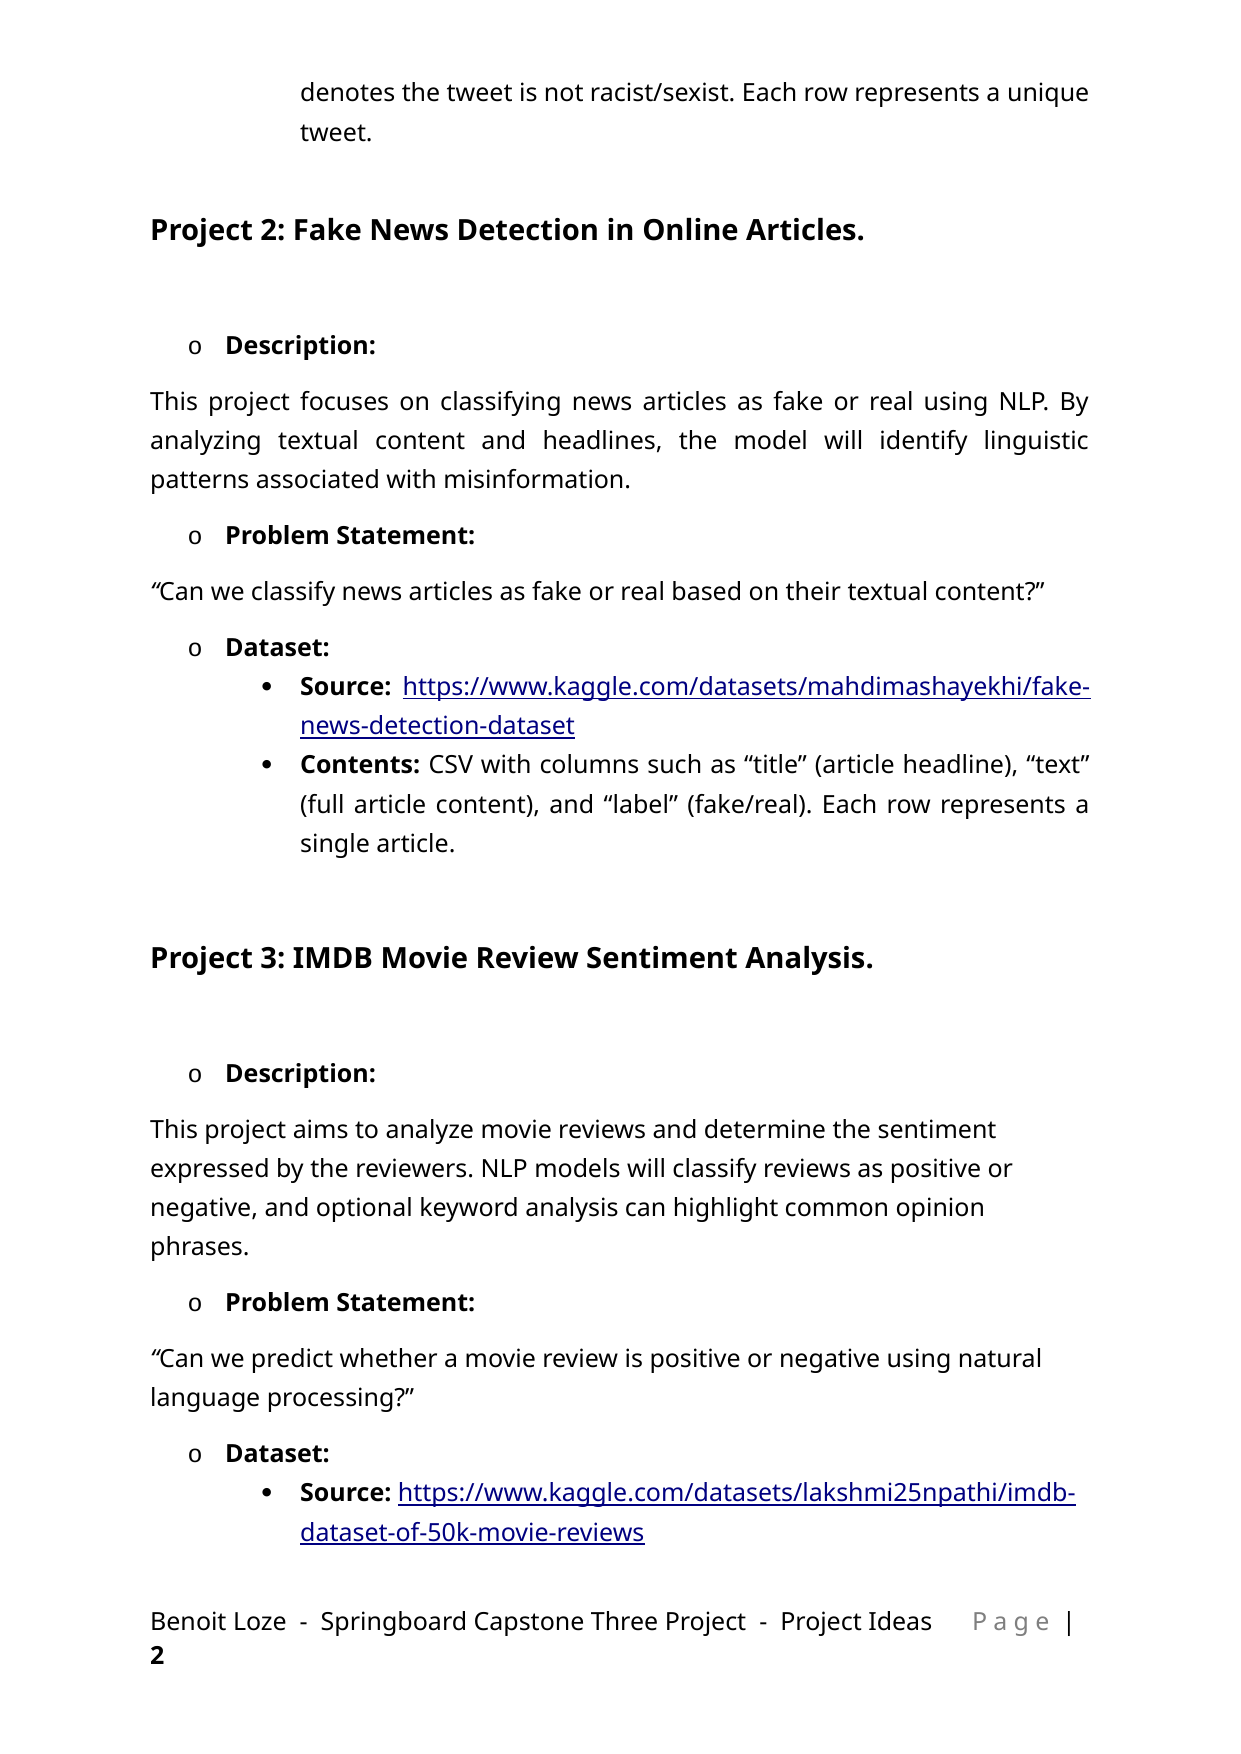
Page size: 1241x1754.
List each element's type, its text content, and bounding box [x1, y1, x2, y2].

list Source: https://www.kaggle.com/datasets/mahdimashayekhi/fake-news-detection-dataset [262, 669, 1090, 742]
text This project aims to analyze movie reviews and determine the sentiment expressed by the reviewers. NLP models will classify reviews as positive or negative, and optional keyword analysis can highlight common opinion phrases. [150, 1111, 1090, 1263]
list Problem Statement: [187, 1284, 1090, 1319]
list Description: [187, 1055, 1090, 1089]
text This project focuses on classifying news articles as fake or real using NLP. By analyzing textual content and headlines, the model will identify linguistic patterns associated with misinformation. [150, 383, 1090, 496]
list Contents: CSV with columns such as “title” (article headline), “text” (full article content), and “label” (fake/real). Each row represents a single article. [262, 747, 1090, 859]
list Dataset: [187, 629, 1090, 664]
list denotes the tweet is not racist/sexist. Each row represents a unique tweet. [262, 75, 1090, 148]
list Source: https://www.kaggle.com/datasets/lakshmi25npathi/imdb-dataset-of-50k-movie-reviews [262, 1475, 1090, 1548]
text “Can we classify news articles as fake or real based on their textual content?” [150, 573, 1090, 608]
text “Can we predict whether a movie review is positive or negative using natural language processing?” [150, 1341, 1090, 1414]
list Dataset: [187, 1436, 1090, 1470]
subtitle Project 3: IMDB Movie Review Sentiment Analysis. [150, 937, 1090, 977]
list Problem Statement: [187, 517, 1090, 552]
list Description: [187, 327, 1090, 362]
subtitle Project 2: Fake News Detection in Online Articles. [150, 209, 1090, 249]
